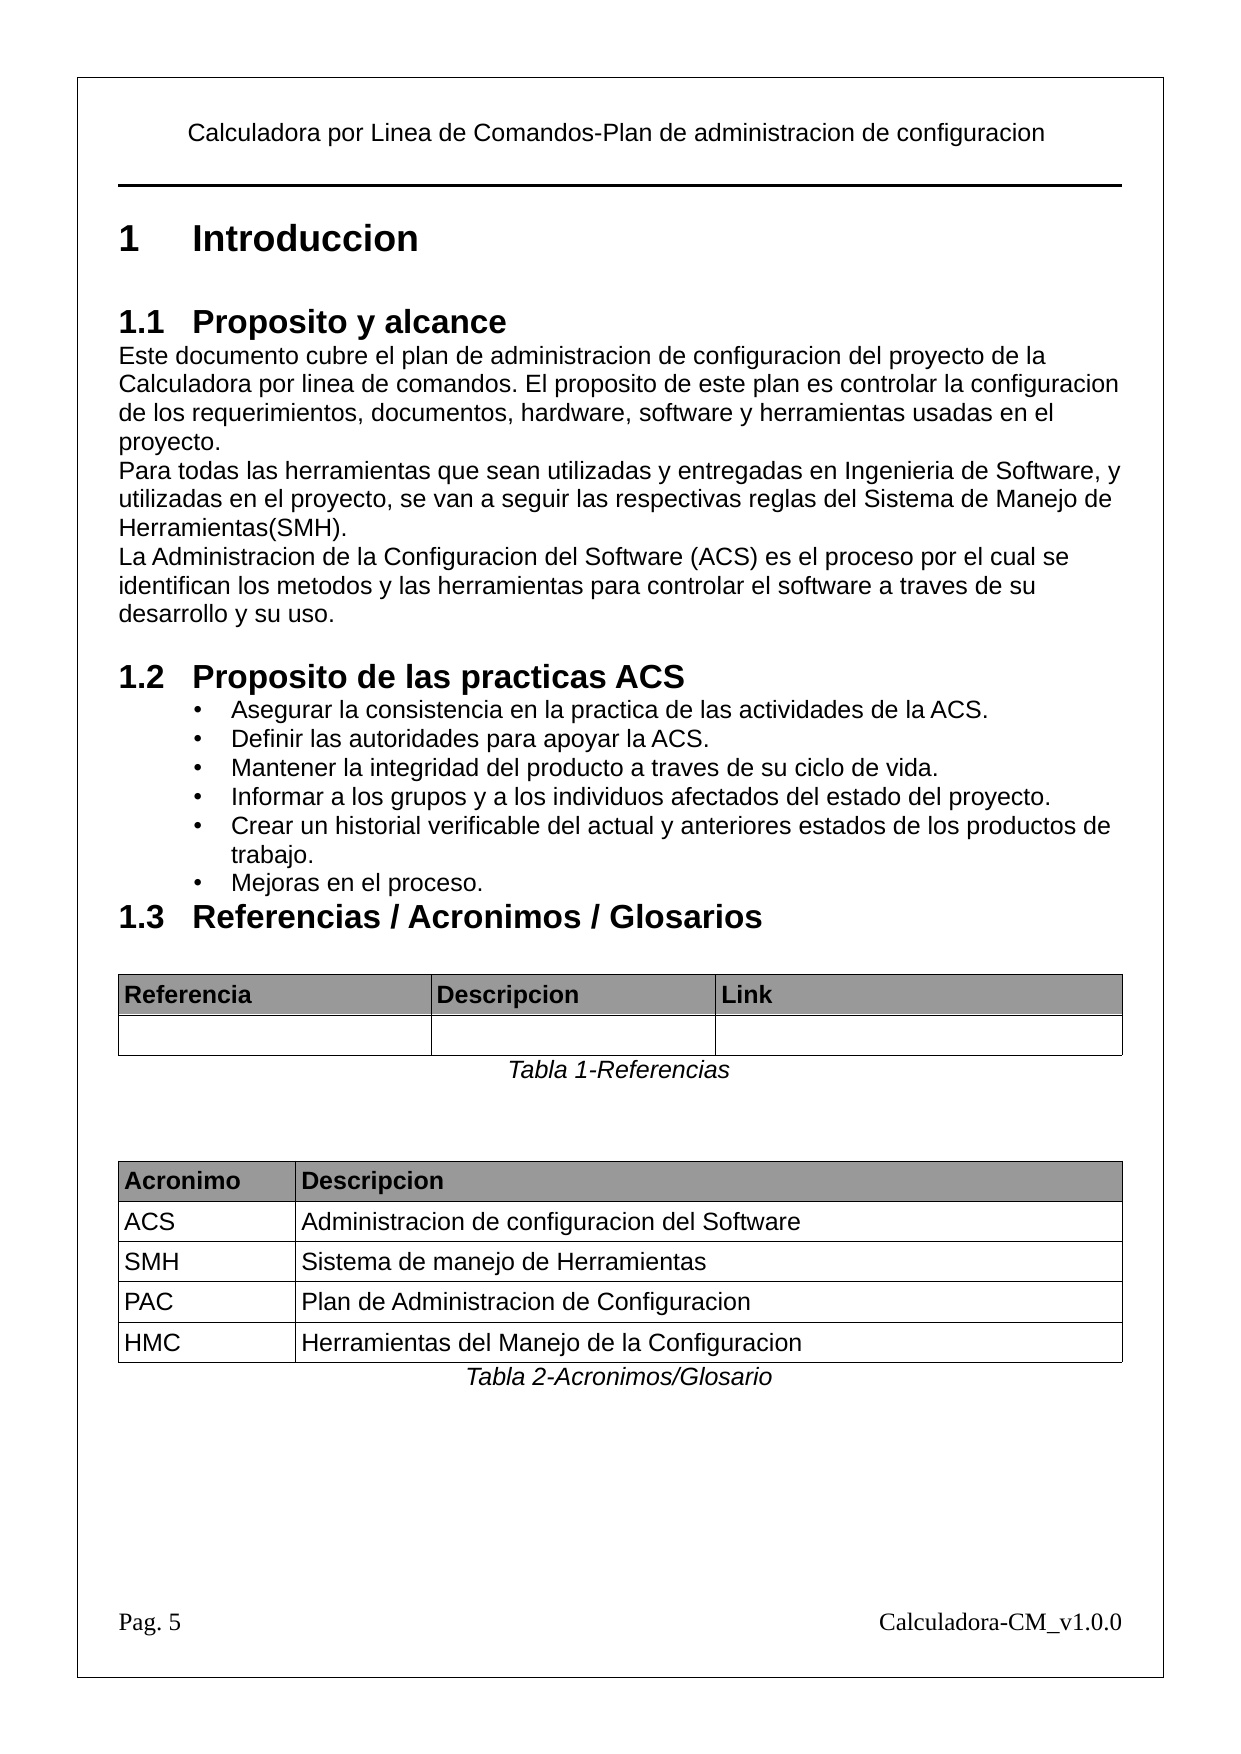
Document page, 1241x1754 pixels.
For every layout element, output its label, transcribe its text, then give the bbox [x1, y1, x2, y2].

text 1 Introduccion [118, 216, 1122, 259]
list Definir las autoridades para apoyar la ACS. [193, 724, 1122, 753]
table_cell HMC [119, 1323, 295, 1362]
table_header Descripcion [432, 975, 715, 1014]
table_cell Sistema de manejo de Herramientas [296, 1242, 1122, 1281]
text La Administracion de la Configuracion del Software (ACS) es el proceso por el cual se identifican los metodos y las herramientas para controlar el software a traves de su desarrollo y su uso. [118, 542, 1122, 628]
list Mantener la integridad del producto a traves de su ciclo de vida. [193, 753, 1122, 782]
table_cell ACS [119, 1202, 295, 1241]
list Asegurar la consistencia en la practica de las actividades de la ACS. [193, 695, 1122, 724]
text Tabla 2-Acronimos/Glosario [118, 1363, 1122, 1391]
table_header Link [716, 975, 1122, 1014]
table_header Descripcion [296, 1162, 1122, 1201]
table_cell PAC [119, 1282, 295, 1322]
text 1.2 Proposito de las practicas ACS [118, 657, 1122, 695]
text 1.3 Referencias / Acronimos / Glosarios [118, 897, 1122, 936]
table_cell Administracion de configuracion del Software [296, 1202, 1122, 1241]
table_cell Herramientas del Manejo de la Configuracion [296, 1323, 1122, 1362]
text 1.1 Proposito y alcance [118, 302, 1122, 341]
table_cell SMH [119, 1242, 295, 1281]
text Para todas las herramientas que sean utilizadas y entregadas en Ingenieria de Software, y utilizadas en el proyecto, se van a seguir las respectivas reglas del Sistema de Manejo de Herramientas(SMH). [118, 456, 1122, 542]
list Informar a los grupos y a los individuos afectados del estado del proyecto. [193, 782, 1122, 811]
table_header Acronimo [119, 1162, 295, 1201]
table_cell [119, 1016, 431, 1055]
text Tabla 1-Referencias [118, 1056, 1122, 1084]
table_cell Plan de Administracion de Configuracion [296, 1282, 1122, 1322]
table_cell [716, 1016, 1122, 1055]
table_cell [432, 1016, 715, 1055]
text Este documento cubre el plan de administracion de configuracion del proyecto de la Calculadora por linea de comandos. El proposito de este plan es controlar la configuracion de los requerimientos, documentos, hardware, software y herramientas usadas en el proyecto. [118, 341, 1122, 456]
list Mejoras en el proceso. [193, 868, 1122, 897]
table_header Referencia [119, 975, 431, 1014]
list Crear un historial verificable del actual y anteriores estados de los productos de trabajo. [193, 811, 1122, 868]
